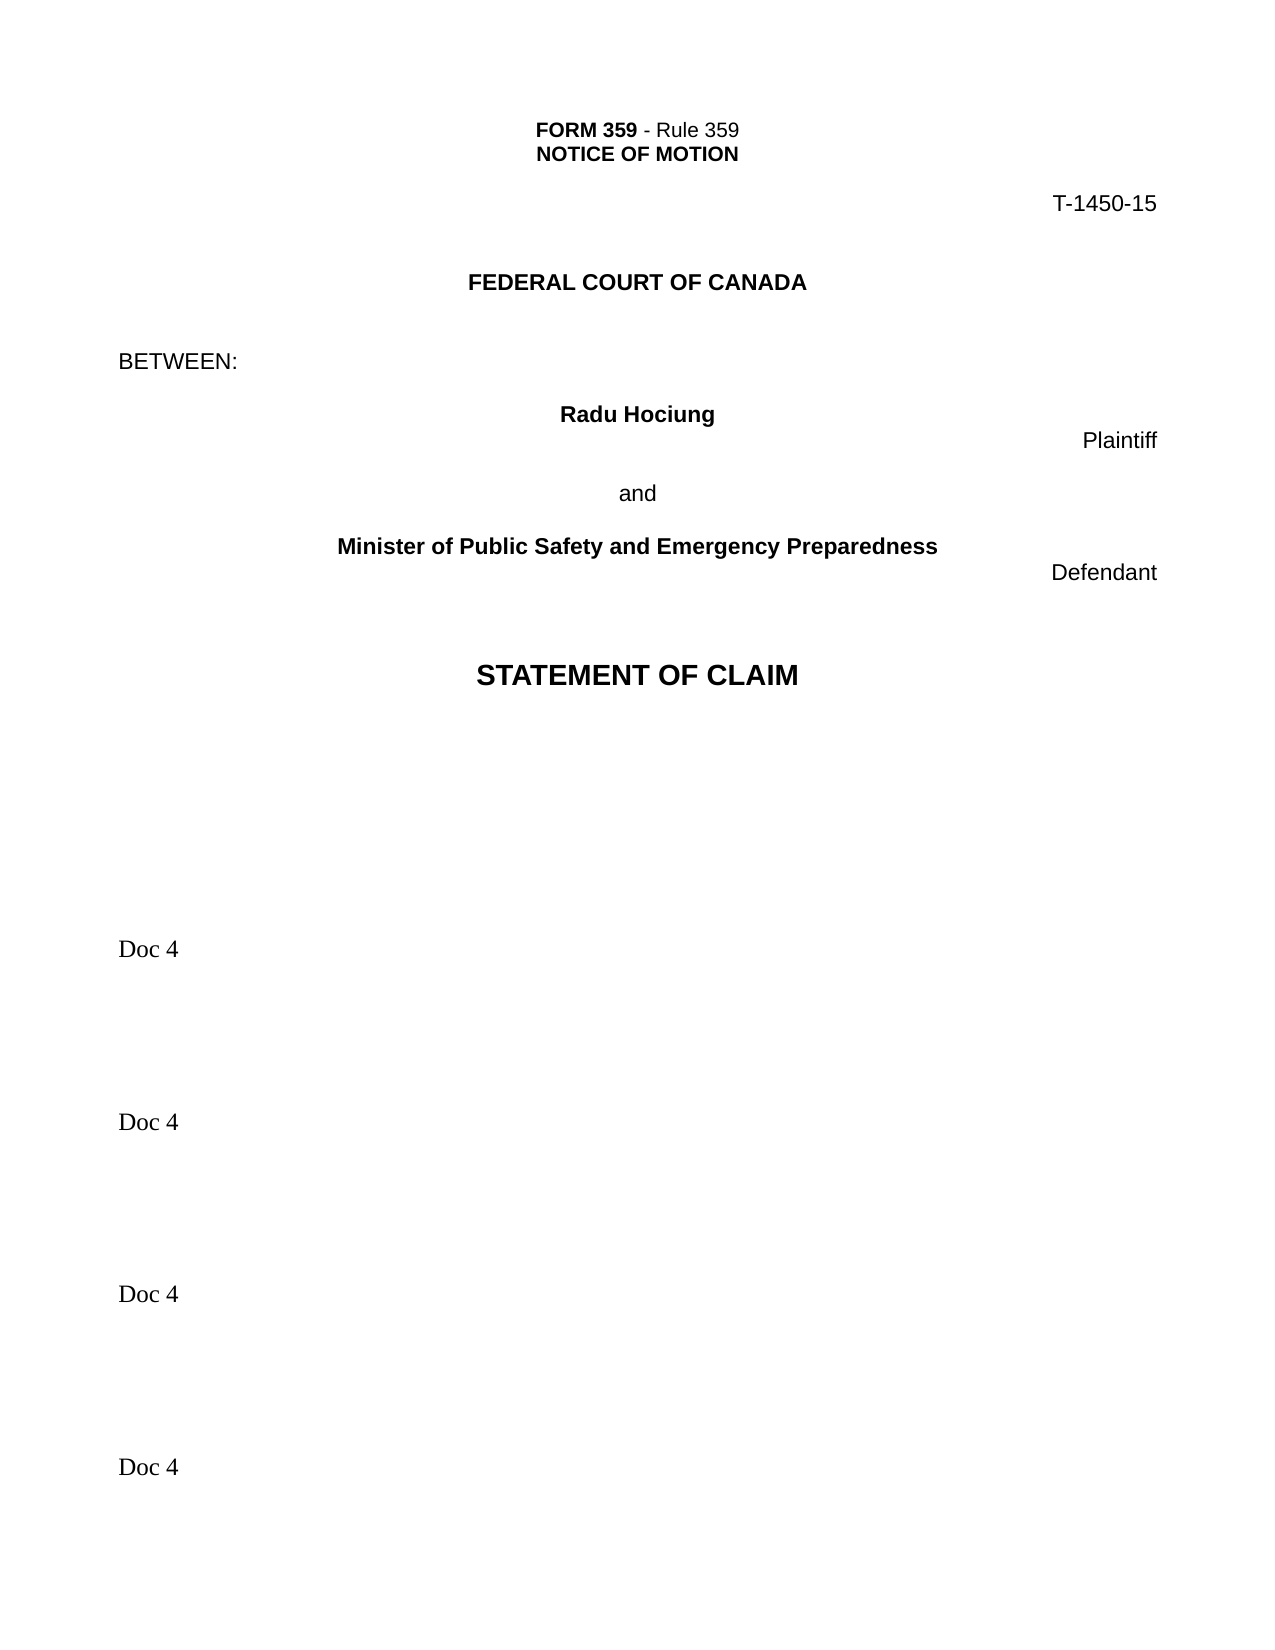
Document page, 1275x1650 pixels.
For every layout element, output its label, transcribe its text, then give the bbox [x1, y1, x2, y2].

subtitle and [118, 480, 1157, 506]
subtitle Doc 4 [118, 934, 1157, 963]
subtitle FORM 359 - Rule 359 [118, 118, 1157, 142]
subtitle Doc 4 [118, 1107, 1157, 1136]
subtitle Radu Hociung [118, 401, 1157, 427]
subtitle NOTICE OF MOTION [118, 142, 1157, 166]
subtitle Doc 4 [118, 1279, 1157, 1308]
subtitle FEDERAL COURT OF CANADA [118, 269, 1157, 295]
subtitle Minister of Public Safety and Emergency Preparedness [118, 533, 1157, 559]
subtitle Doc 4 [118, 1452, 1157, 1481]
subtitle Plaintiff [118, 427, 1157, 453]
subtitle BETWEEN: [118, 348, 1157, 374]
subtitle Defendant [118, 559, 1157, 585]
subtitle T-1450-15 [118, 190, 1157, 216]
subtitle STATEMENT OF CLAIM [118, 658, 1157, 692]
